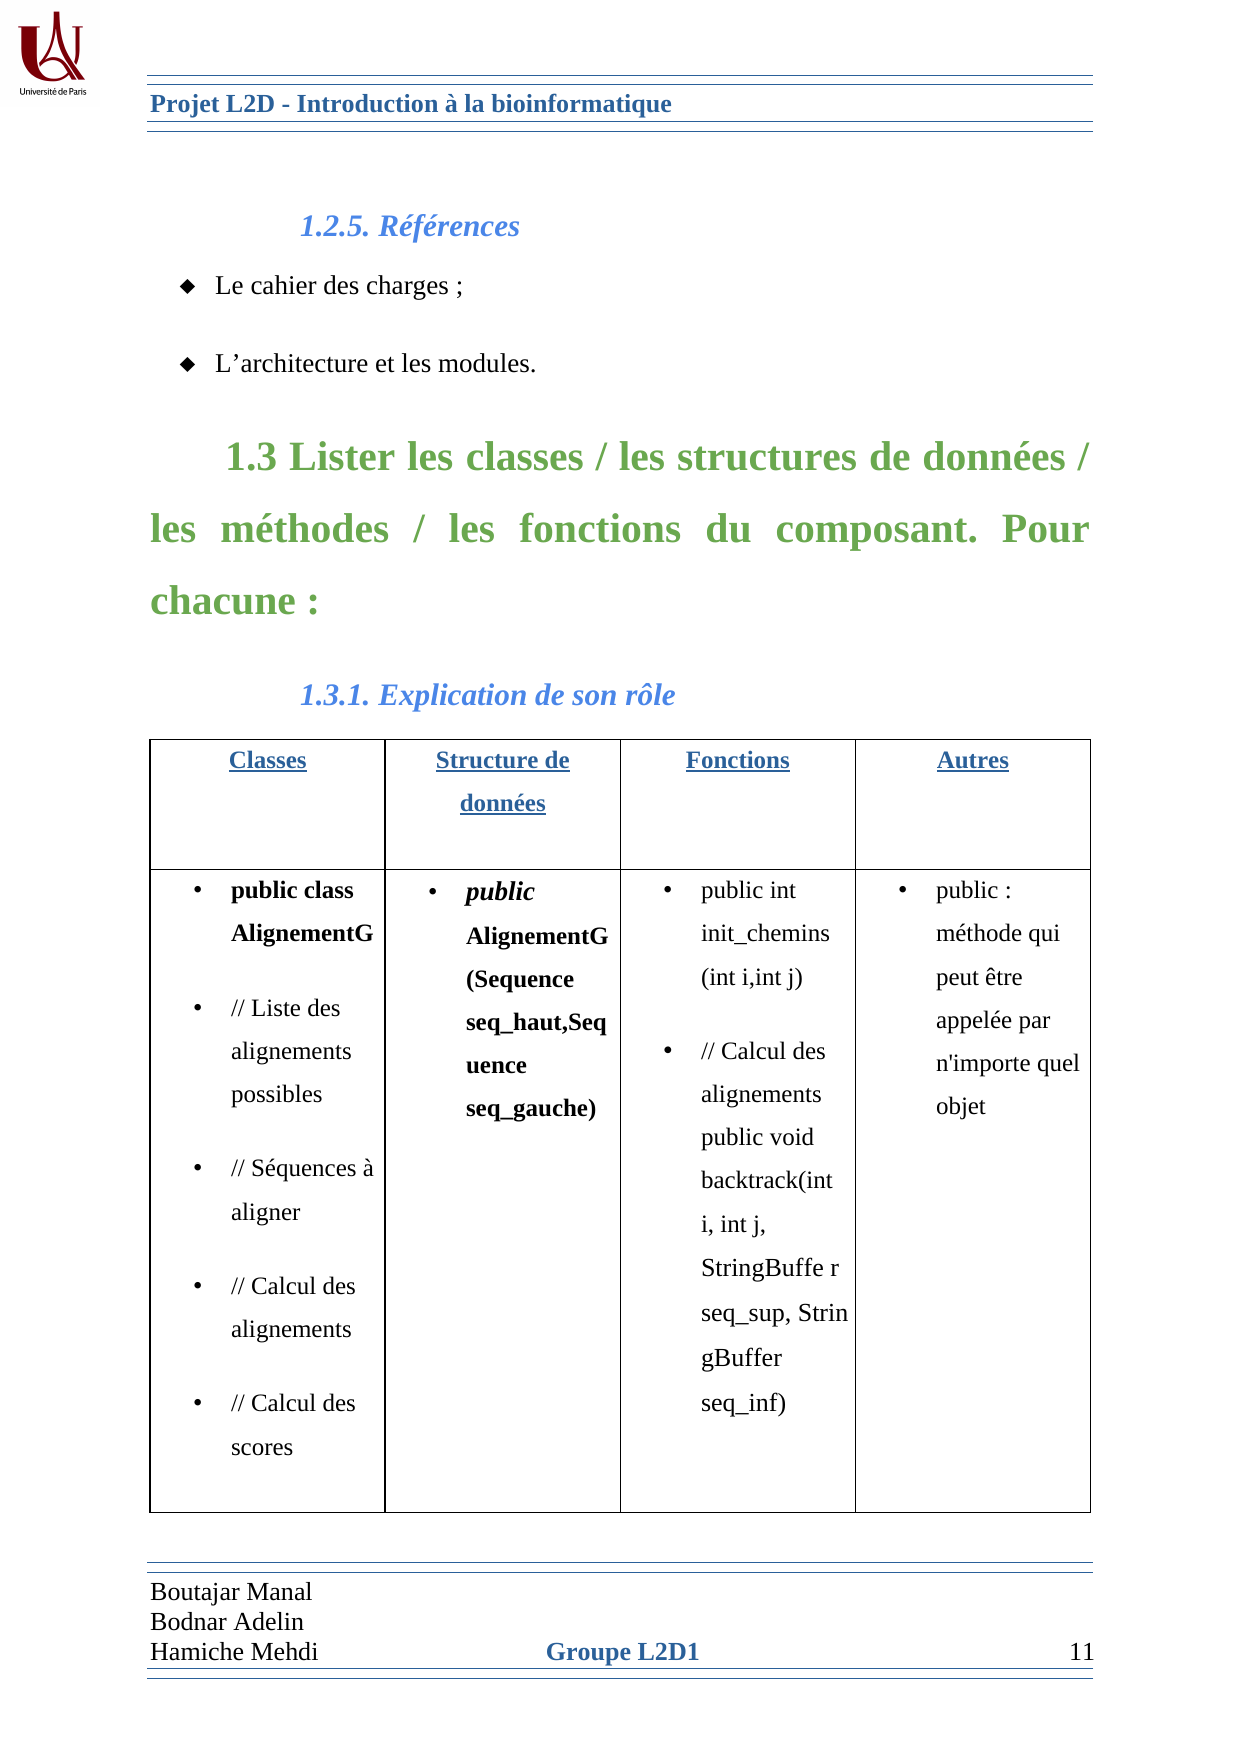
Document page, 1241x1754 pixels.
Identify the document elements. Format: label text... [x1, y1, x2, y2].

table_header Fonctions [621, 740, 855, 868]
table_cell public int init_chemins (int i,int j) // Calcul des alignements public void backtrack(int i, int j, StringBuffe r seq_sup, Strin gBuffer seq_inf) // affiche les alignements et leur scores public void affiche() { [621, 870, 855, 1512]
subtitle 1.2.5. Références [225, 207, 1090, 243]
subtitle 1.3.1. Explication de son rôle [225, 676, 1090, 712]
table_header Classes [151, 740, 384, 868]
table_header Autres [856, 740, 1090, 868]
table_cell public class AlignementG // Liste des alignements possibles // Séquences à aligner // Calcul des alignements // Calcul des scores // affiche les alignements et leur scores [151, 870, 384, 1512]
table_cell public AlignementG (Sequence seq_haut,Seq uence seq_gauche) [386, 870, 620, 1512]
picture [0, 0, 101, 107]
table_header Structure de données [386, 740, 620, 868]
list L’architecture et les modules. [179, 347, 1090, 378]
subtitle 1.3 Lister les classes / les structures de données / les méthodes / les fonctions du composant. Pour chacune : [150, 432, 1090, 623]
list Le cahier des charges ; [179, 269, 1090, 300]
table_cell public : méthode qui peut être appelée par n'importe quel objet [856, 870, 1090, 1512]
